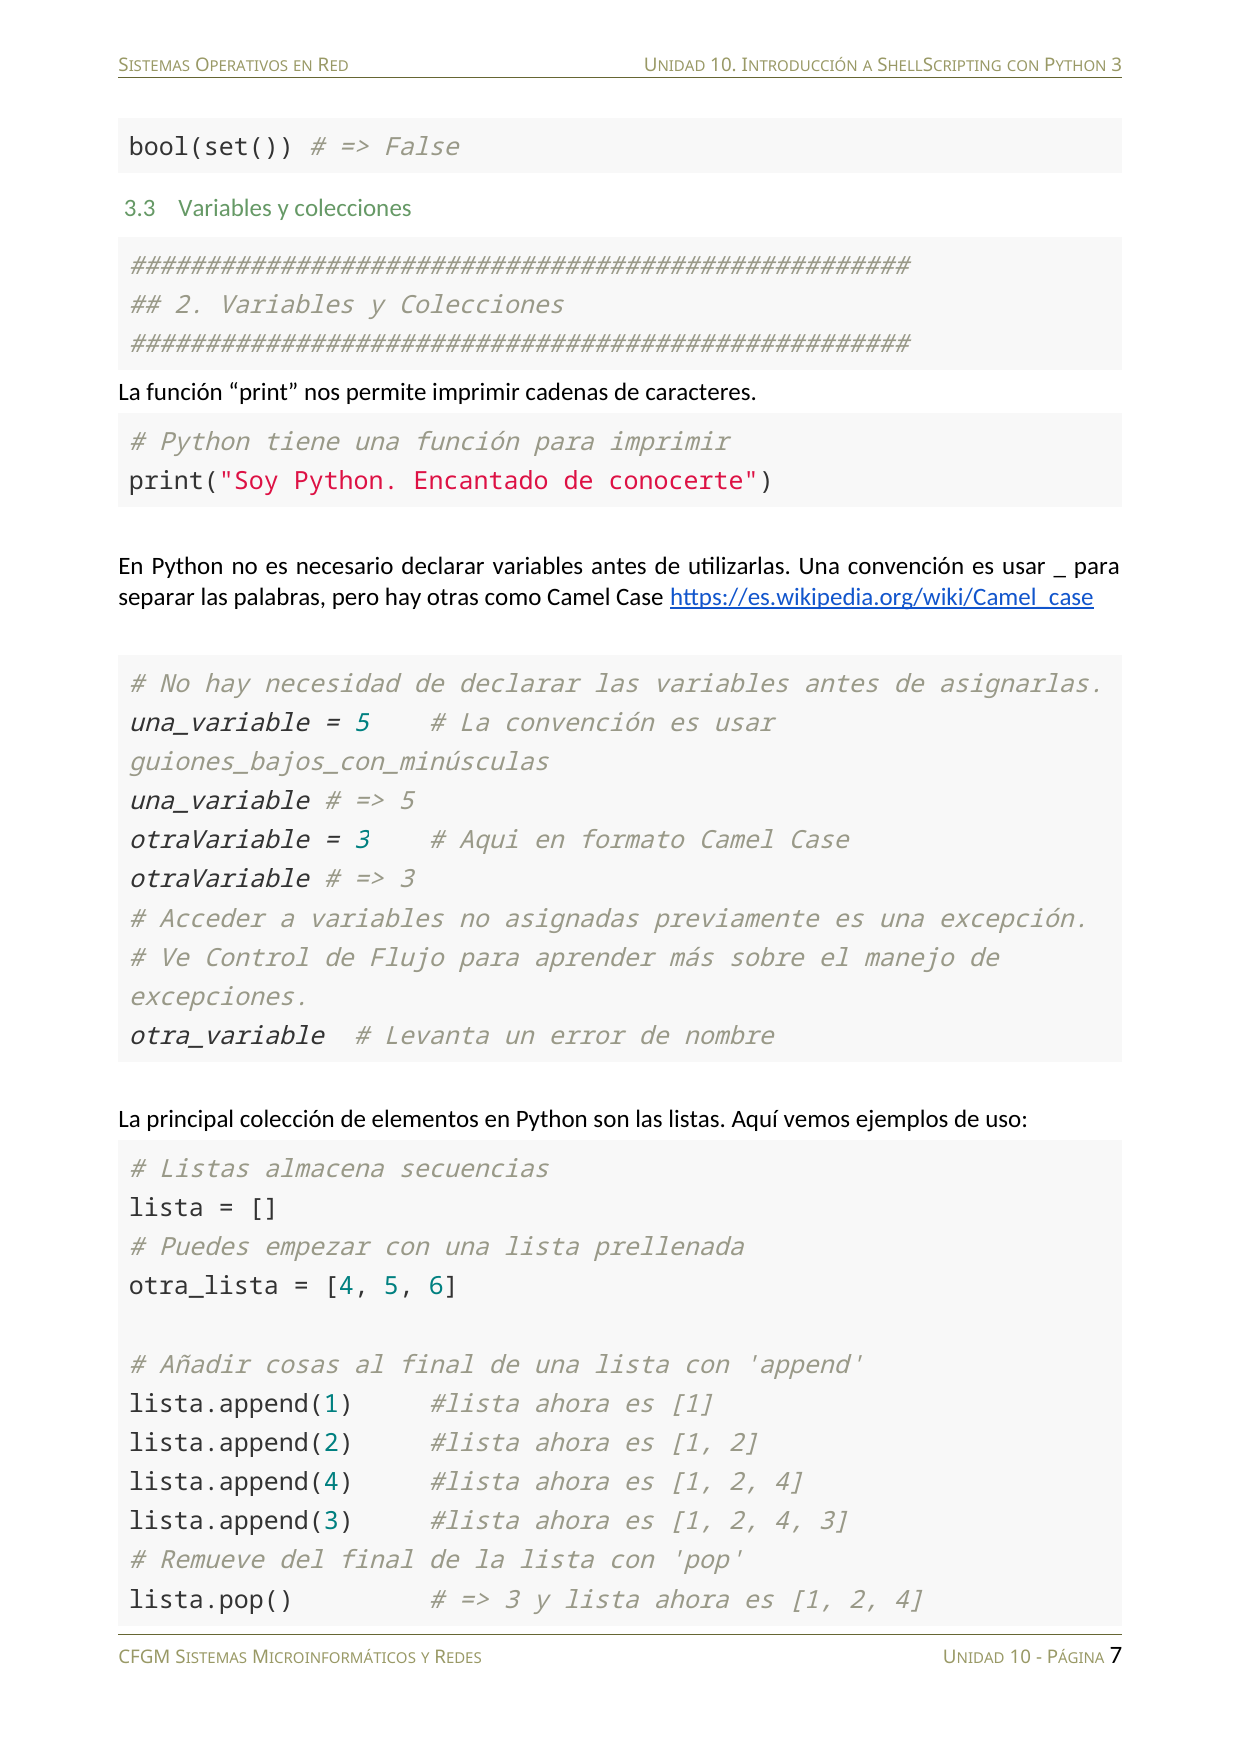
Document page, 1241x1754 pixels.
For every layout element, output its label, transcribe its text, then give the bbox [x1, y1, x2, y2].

table_header #################################################### ## 2. Variables y Colecciones #################################################### [118, 237, 1122, 370]
table_header # Listas almacena secuencias lista = [] # Puedes empezar con una lista prellenada otra_lista = [4, 5, 6] # Añadir cosas al final de una lista con 'append' lista.append(1) #lista ahora es [1] lista.append(2) #lista ahora es [1, 2] lista.append(4) #lista ahora es [1, 2, 4] lista.append(3) #lista ahora es [1, 2, 4, 3] # Remueve del final de la lista con 'pop' lista.pop() # => 3 y lista ahora es [1, 2, 4] [118, 1140, 1122, 1626]
table_header # No hay necesidad de declarar las variables antes de asignarlas. una_variable = 5 # La convención es usar guiones_bajos_con_minúsculas una_variable # => 5 otraVariable = 3 # Aqui en formato Camel Case otraVariable # => 3 # Acceder a variables no asignadas previamente es una excepción. # Ve Control de Flujo para aprender más sobre el manejo de excepciones. otra_variable # Levanta un error de nombre [118, 655, 1122, 1062]
table_header bool(set()) # => False [118, 118, 1122, 173]
text La principal colección de elementos en Python son las listas. Aquí vemos ejemplos de uso: [118, 1103, 1122, 1134]
table_header # Python tiene una función para imprimir print("Soy Python. Encantado de conocerte") [118, 413, 1122, 507]
subtitle Variables y colecciones [118, 192, 1122, 222]
text En Python no es necesario declarar variables antes de utilizarlas. Una convención es usar _ para separar las palabras, pero hay otras como Camel Case https://es.wikipedia.org/wiki/Camel_case [118, 550, 1122, 611]
text La función “print” nos permite imprimir cadenas de caracteres. [118, 376, 1122, 407]
